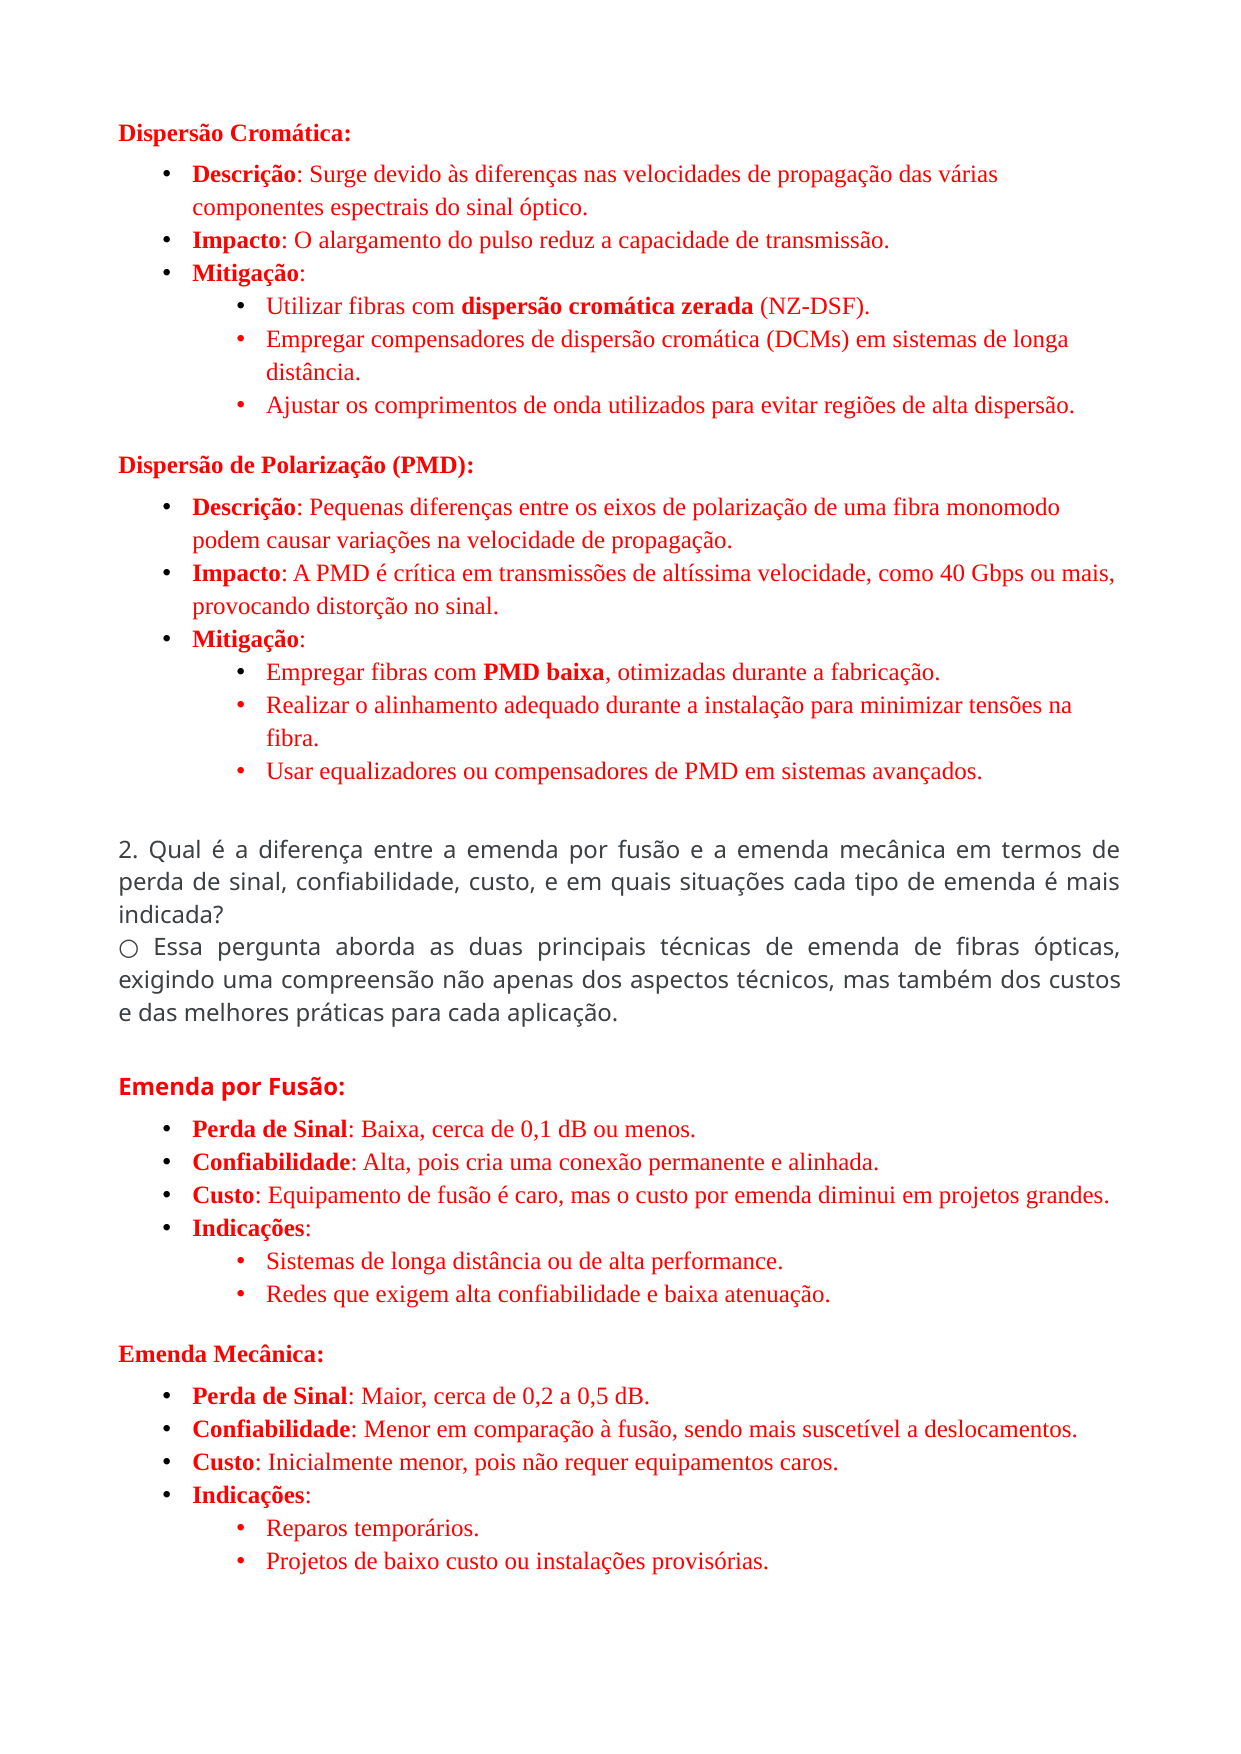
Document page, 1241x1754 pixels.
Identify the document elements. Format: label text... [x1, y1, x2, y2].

list Indicações: [162, 1213, 1122, 1242]
list Impacto: O alargamento do pulso reduz a capacidade de transmissão. [162, 225, 1122, 254]
list Descrição: Surge devido às diferenças nas velocidades de propagação das várias componentes espectrais do sinal óptico. [162, 159, 1122, 221]
subtitle Dispersão de Polarização (PMD): [118, 451, 1122, 479]
list Reparos temporários. [236, 1513, 1122, 1542]
list Indicações: [162, 1480, 1122, 1509]
text 2. Qual é a diferença entre a emenda por fusão e a emenda mecânica em termos de perda de sinal, confiabilidade, custo, e em quais situações cada tipo de emenda é mais indicada? [118, 832, 1122, 930]
list Realizar o alinhamento adequado durante a instalação para minimizar tensões na fibra. [236, 690, 1122, 752]
text ○ Essa pergunta aborda as duas principais técnicas de emenda de fibras ópticas, exigindo uma compreensão não apenas dos aspectos técnicos, mas também dos custos e das melhores práticas para cada aplicação. [118, 930, 1122, 1028]
subtitle Dispersão Cromática: [118, 118, 1122, 147]
subtitle Emenda por Fusão: [118, 1069, 1122, 1102]
list Usar equalizadores ou compensadores de PMD em sistemas avançados. [236, 756, 1122, 785]
list Confiabilidade: Alta, pois cria uma conexão permanente e alinhada. [162, 1147, 1122, 1176]
list Perda de Sinal: Baixa, cerca de 0,1 dB ou menos. [162, 1114, 1122, 1143]
list Ajustar os comprimentos de onda utilizados para evitar regiões de alta dispersão. [236, 391, 1122, 419]
list Mitigação: [162, 258, 1122, 287]
list Perda de Sinal: Maior, cerca de 0,2 a 0,5 dB. [162, 1381, 1122, 1409]
list Sistemas de longa distância ou de alta performance. [236, 1246, 1122, 1275]
list Utilizar fibras com dispersão cromática zerada (NZ-DSF). [236, 291, 1122, 320]
list Confiabilidade: Menor em comparação à fusão, sendo mais suscetível a deslocamentos. [162, 1414, 1122, 1443]
list Mitigação: [162, 624, 1122, 653]
list Custo: Equipamento de fusão é caro, mas o custo por emenda diminui em projetos grandes. [162, 1180, 1122, 1209]
list Empregar compensadores de dispersão cromática (DCMs) em sistemas de longa distância. [236, 324, 1122, 386]
list Empregar fibras com PMD baixa, otimizadas durante a fabricação. [236, 657, 1122, 686]
list Descrição: Pequenas diferenças entre os eixos de polarização de uma fibra monomodo podem causar variações na velocidade de propagação. [162, 492, 1122, 554]
list Custo: Inicialmente menor, pois não requer equipamentos caros. [162, 1447, 1122, 1476]
list Redes que exigem alta confiabilidade e baixa atenuação. [236, 1279, 1122, 1308]
subtitle Emenda Mecânica: [118, 1339, 1122, 1368]
list Impacto: A PMD é crítica em transmissões de altíssima velocidade, como 40 Gbps ou mais, provocando distorção no sinal. [162, 558, 1122, 620]
list Projetos de baixo custo ou instalações provisórias. [236, 1546, 1122, 1575]
